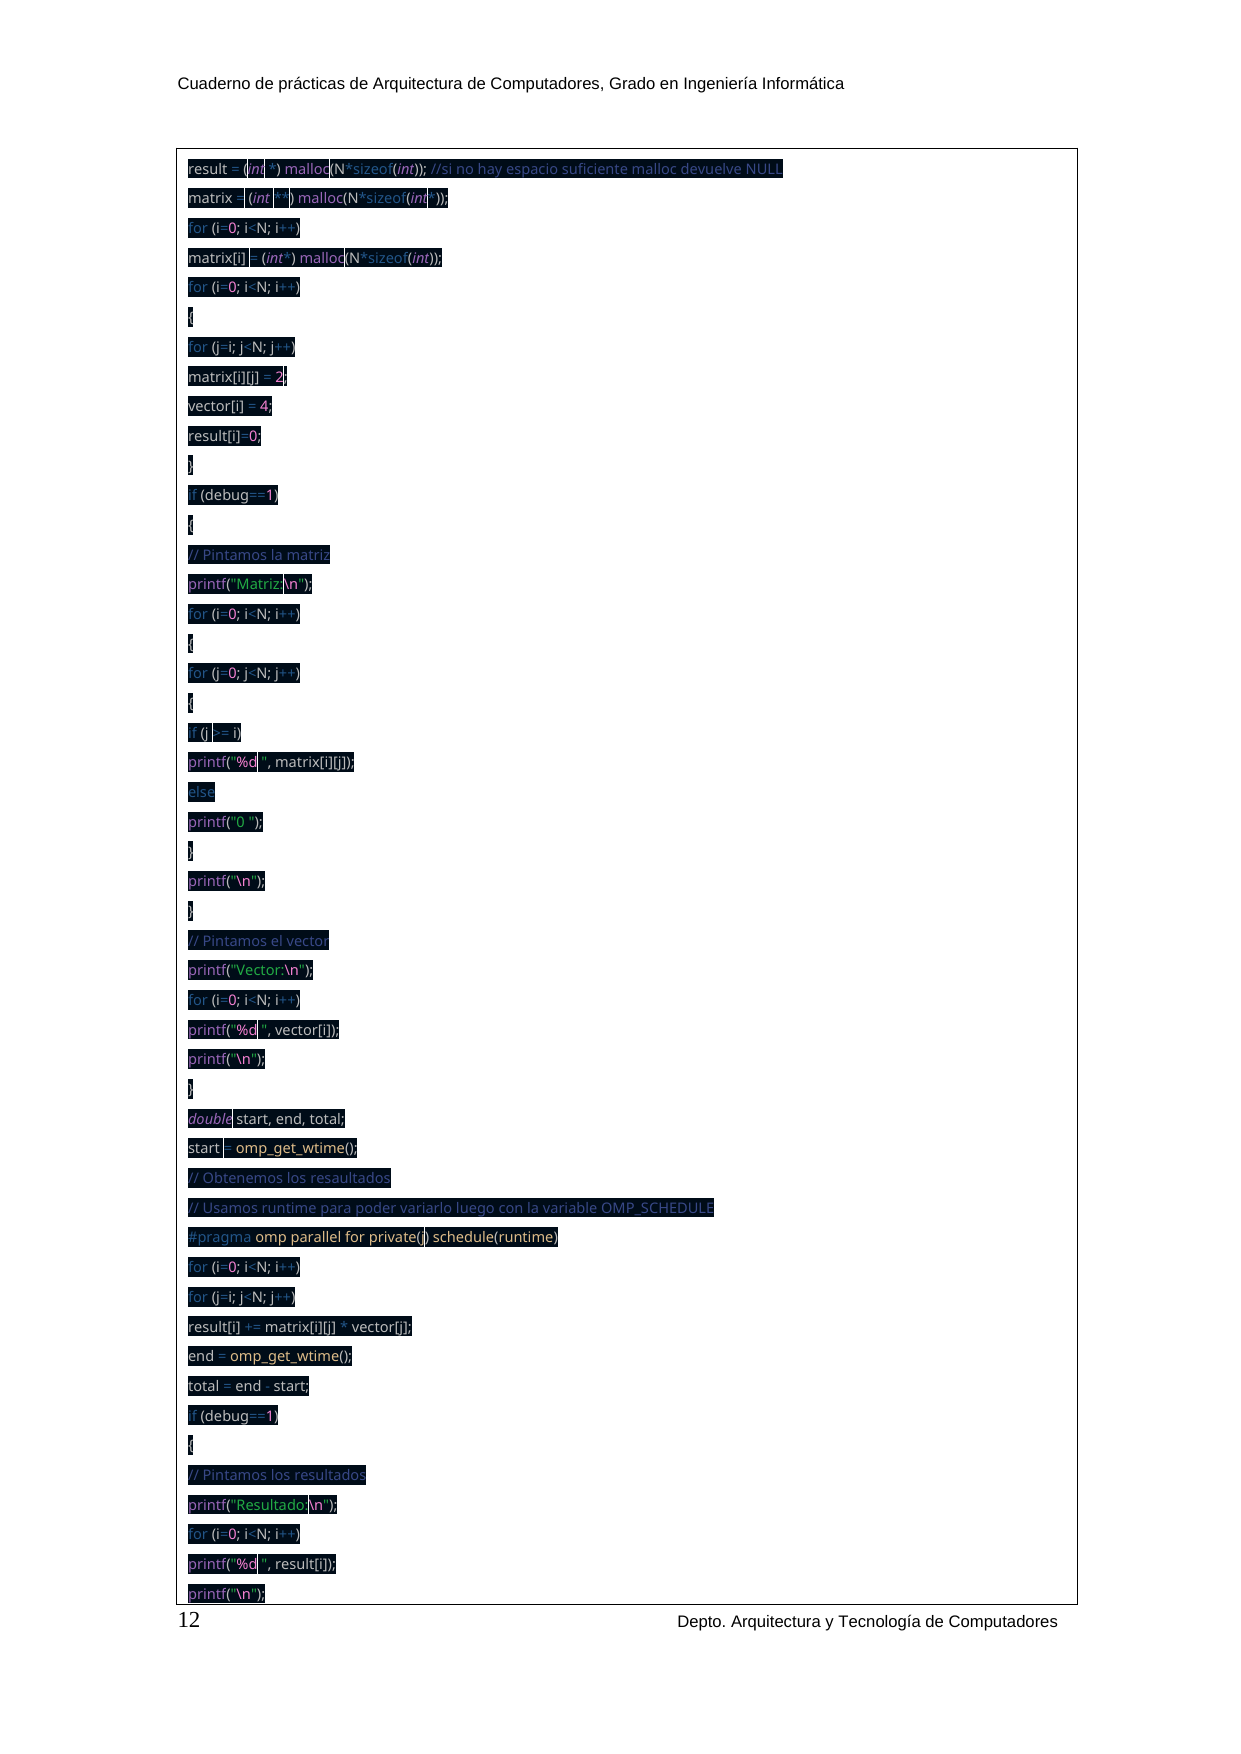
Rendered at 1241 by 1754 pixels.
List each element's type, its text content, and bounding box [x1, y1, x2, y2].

table_header result = (int *) malloc(N*sizeof(int)); //si no hay espacio suficiente malloc devuelve NULL matrix = (int **) malloc(N*sizeof(int*)); for (i=0; i<N; i++) matrix[i] = (int*) malloc(N*sizeof(int)); for (i=0; i<N; i++) { for (j=i; j<N; j++) matrix[i][j] = 2; vector[i] = 4; result[i]=0; } if (debug==1) { // Pintamos la matriz printf("Matriz:\n"); for (i=0; i<N; i++) { for (j=0; j<N; j++) { if (j >= i) printf("%d ", matrix[i][j]); else printf("0 "); } printf("\n"); } // Pintamos el vector printf("Vector:\n"); for (i=0; i<N; i++) printf("%d ", vector[i]); printf("\n"); } double start, end, total; start = omp_get_wtime(); // Obtenemos los resaultados // Usamos runtime para poder variarlo luego con la variable OMP_SCHEDULE #pragma omp parallel for private(j) schedule(runtime) for (i=0; i<N; i++) for (j=i; j<N; j++) result[i] += matrix[i][j] * vector[j]; end = omp_get_wtime(); total = end - start; if (debug==1) { // Pintamos los resultados printf("Resultado:\n"); for (i=0; i<N; i++) printf("%d ", result[i]); printf("\n"); [177, 149, 1077, 1603]
